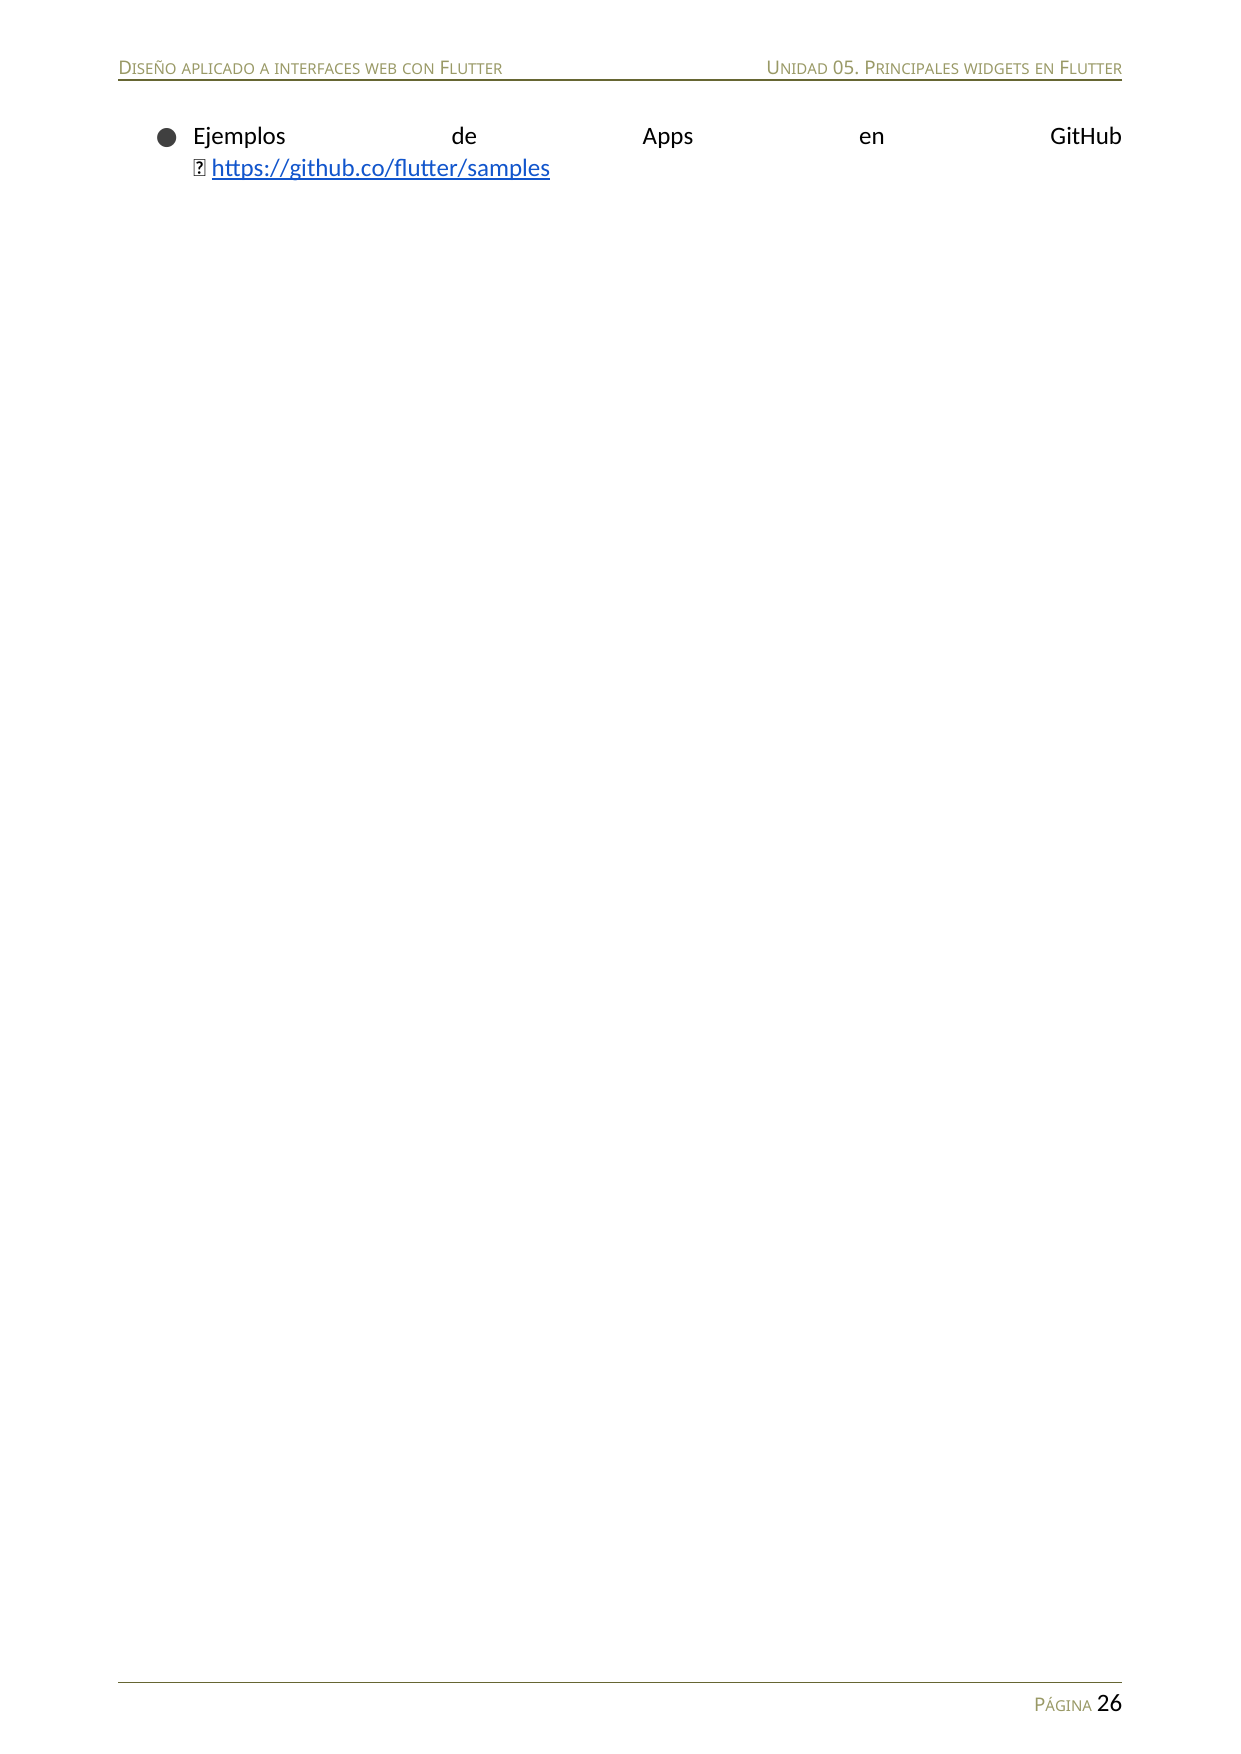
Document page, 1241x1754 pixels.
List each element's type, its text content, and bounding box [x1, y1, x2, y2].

list Ejemplos de Apps en GitHub 🔗 https://github.co/flutter/samples [156, 118, 1122, 183]
